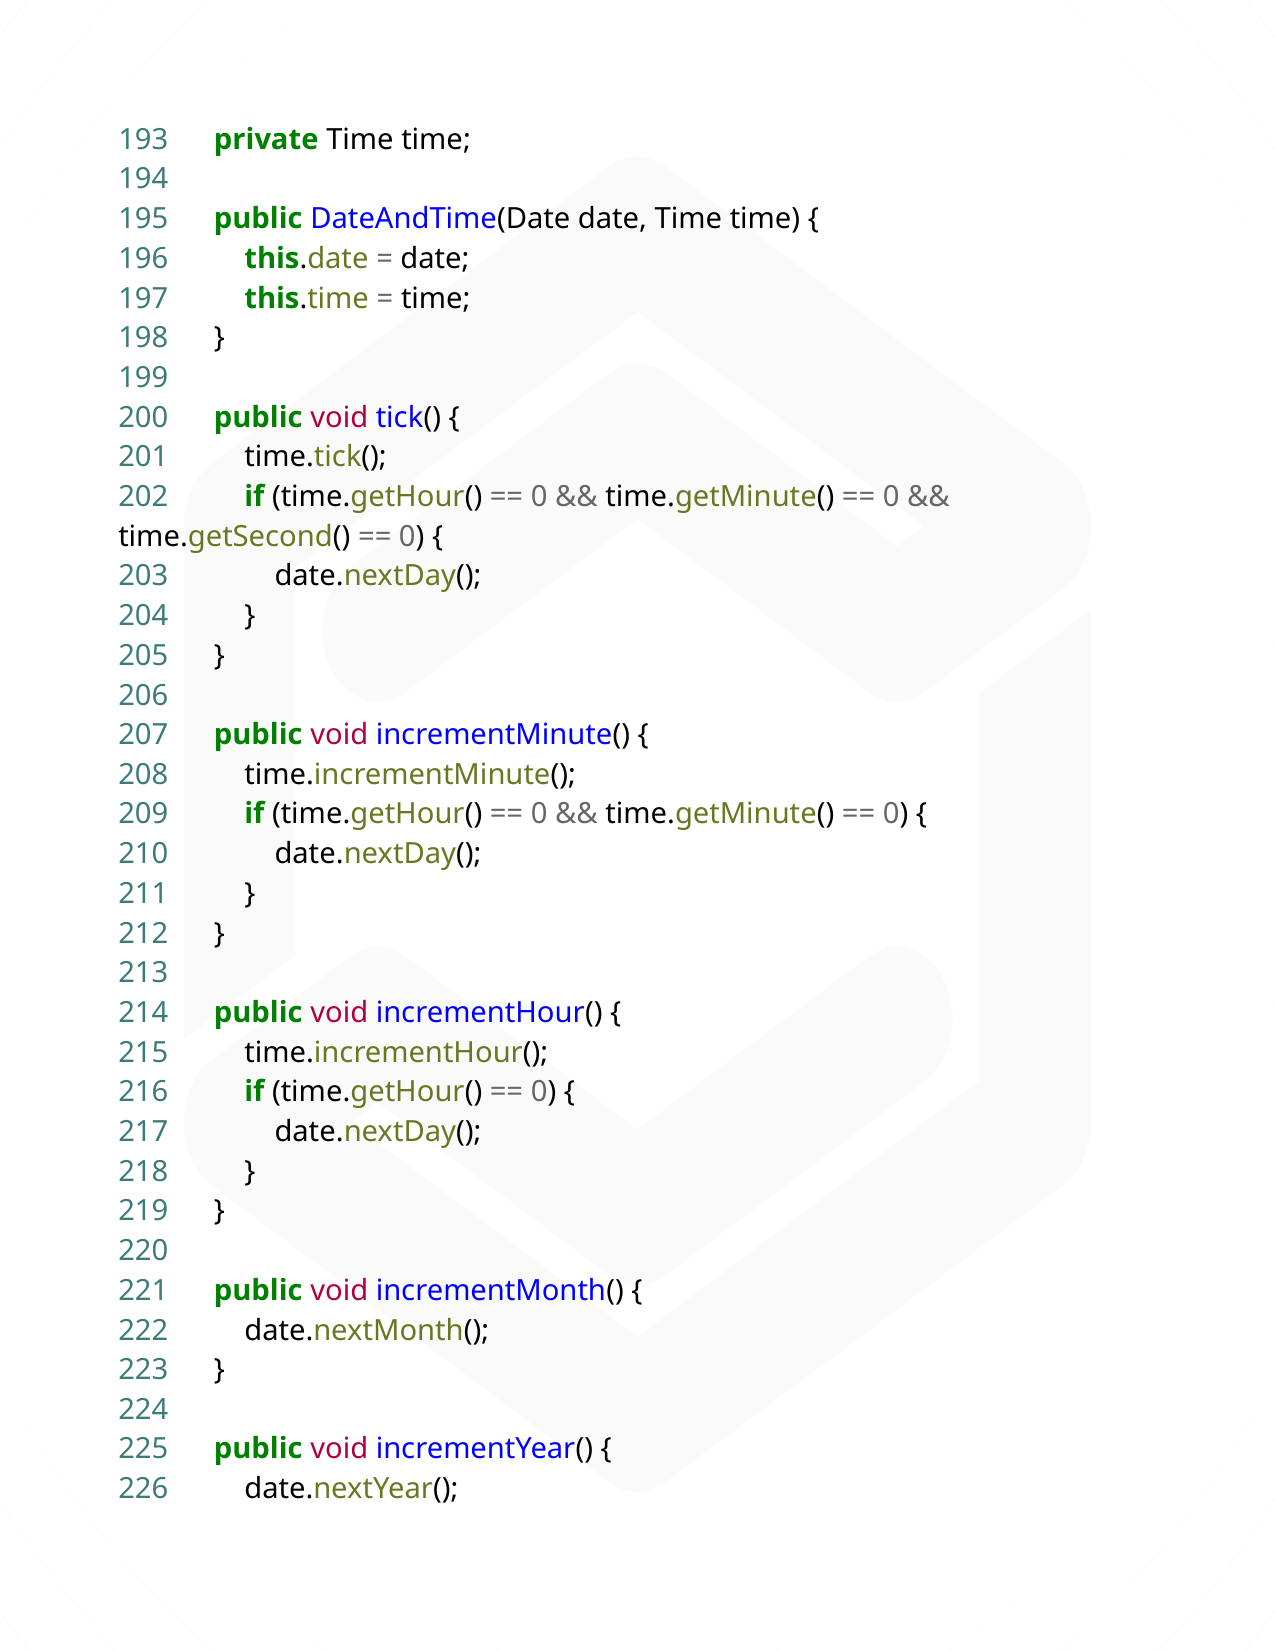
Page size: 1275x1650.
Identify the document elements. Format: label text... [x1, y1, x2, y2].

text 199 [118, 356, 1157, 396]
text 208 time.incrementMinute(); [118, 753, 1157, 793]
text 211 } [118, 872, 1157, 912]
text 200 public void tick() { [118, 396, 1157, 436]
text 220 [118, 1229, 1157, 1269]
text 215 time.incrementHour(); [118, 1031, 1157, 1071]
text 216 if (time.getHour() == 0) { [118, 1071, 1157, 1110]
text 226 date.nextYear(); [118, 1467, 1157, 1507]
text 223 } [118, 1348, 1157, 1388]
text 217 date.nextDay(); [118, 1110, 1157, 1150]
text 212 } [118, 912, 1157, 952]
text 193 private Time time; [118, 118, 1157, 158]
text 222 date.nextMonth(); [118, 1309, 1157, 1348]
text 206 [118, 674, 1157, 713]
text 210 date.nextDay(); [118, 832, 1157, 872]
text 195 public DateAndTime(Date date, Time time) { [118, 197, 1157, 237]
text 194 [118, 158, 1157, 197]
text 196 this.date = date; [118, 237, 1157, 277]
text 197 this.time = time; [118, 277, 1157, 317]
text 213 [118, 952, 1157, 991]
text 225 public void incrementYear() { [118, 1428, 1157, 1467]
text 198 } [118, 317, 1157, 356]
text 201 time.tick(); [118, 436, 1157, 475]
text 202 if (time.getHour() == 0 && time.getMinute() == 0 && time.getSecond() == 0) { [118, 475, 1157, 555]
text 207 public void incrementMinute() { [118, 713, 1157, 753]
text 214 public void incrementHour() { [118, 991, 1157, 1031]
text 218 } [118, 1150, 1157, 1190]
text 219 } [118, 1190, 1157, 1229]
text 204 } [118, 594, 1157, 634]
text 205 } [118, 634, 1157, 674]
text 209 if (time.getHour() == 0 && time.getMinute() == 0) { [118, 793, 1157, 832]
text 224 [118, 1388, 1157, 1428]
text 221 public void incrementMonth() { [118, 1269, 1157, 1309]
text 203 date.nextDay(); [118, 555, 1157, 594]
